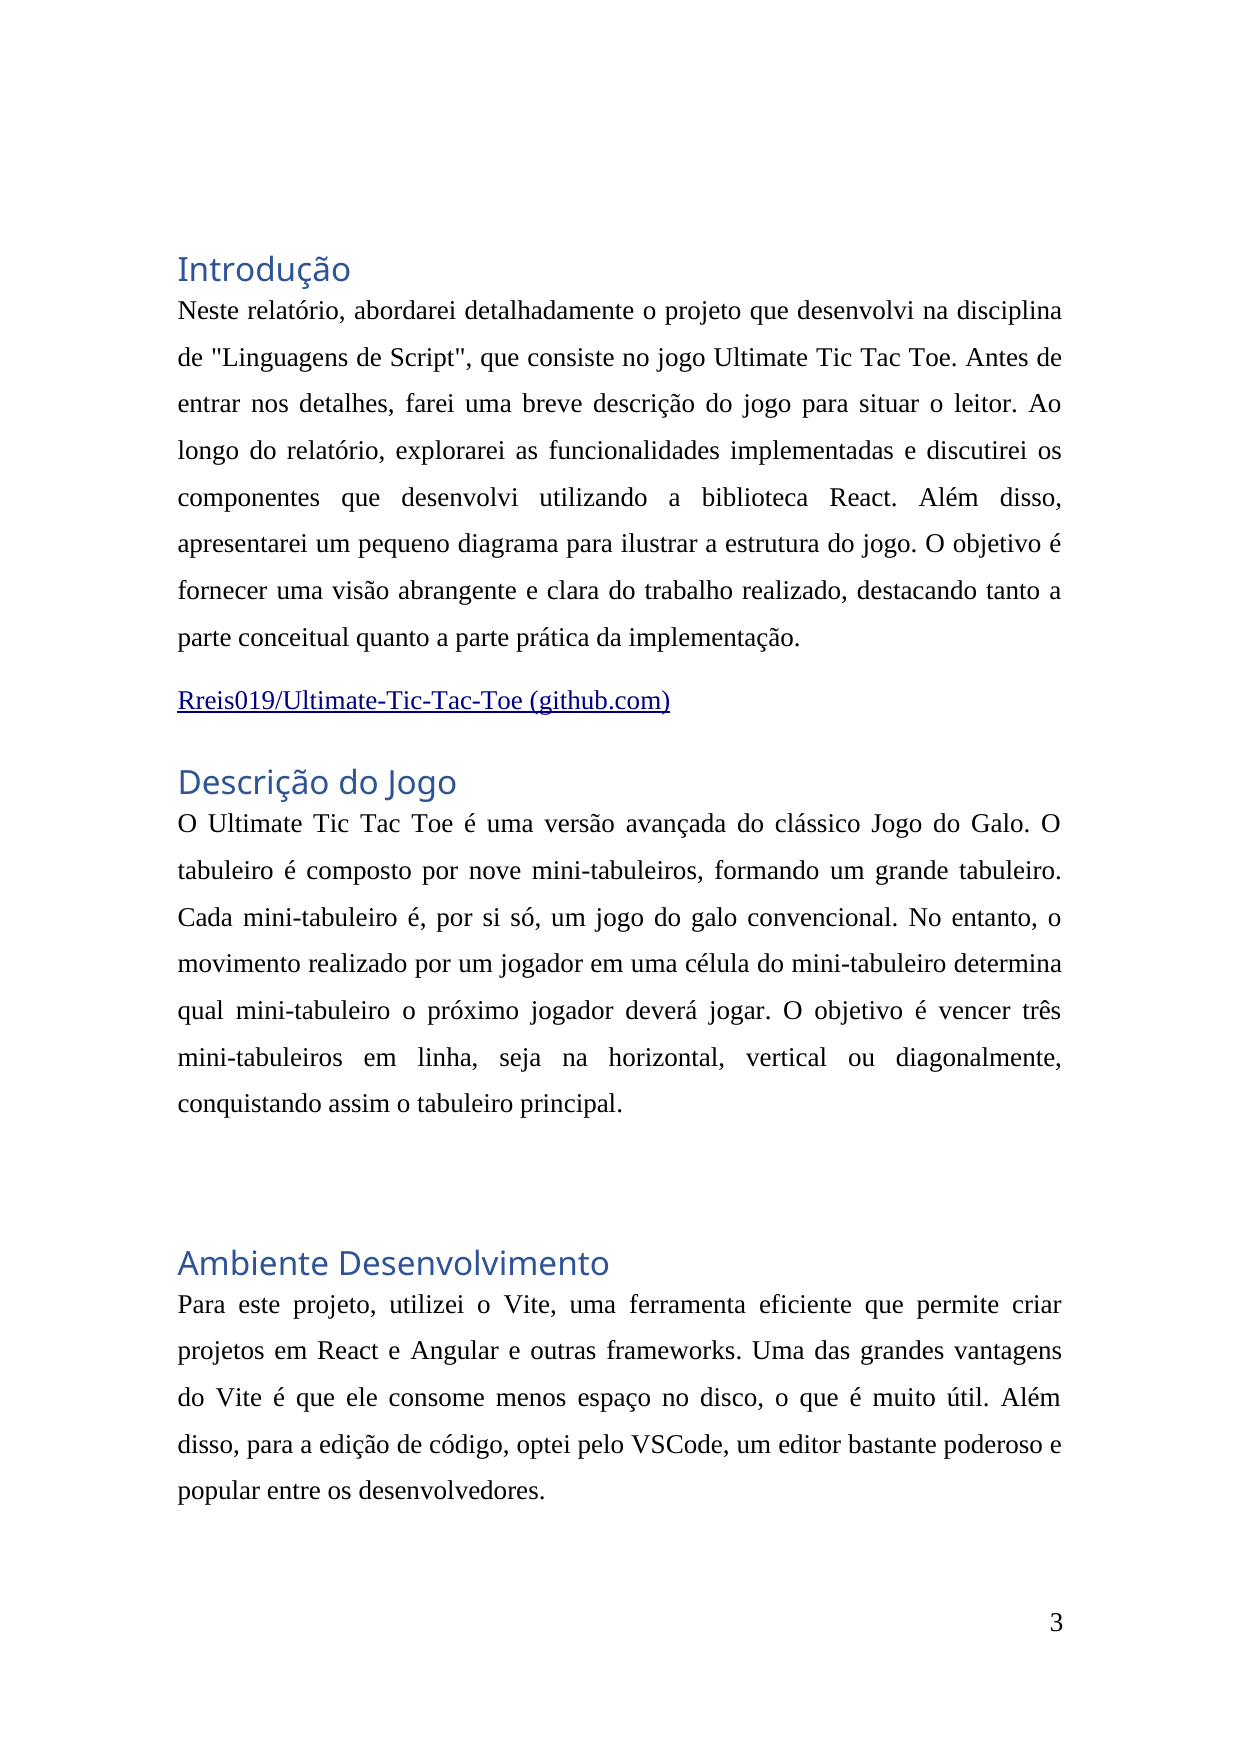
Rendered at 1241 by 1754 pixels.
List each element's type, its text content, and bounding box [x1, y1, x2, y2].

text O Ultimate Tic Tac Toe é uma versão avançada do clássico Jogo do Galo. O tabuleiro é composto por nove mini-tabuleiros, formando um grande tabuleiro. Cada mini-tabuleiro é, por si só, um jogo do galo convencional. No entanto, o movimento realizado por um jogador em uma célula do mini-tabuleiro determina qual mini-tabuleiro o próximo jogador deverá jogar. O objetivo é vencer três mini-tabuleiros em linha, seja na horizontal, vertical ou diagonalmente, conquistando assim o tabuleiro principal. [177, 808, 1063, 1119]
text Neste relatório, abordarei detalhadamente o projeto que desenvolvi na disciplina de "Linguagens de Script", que consiste no jogo Ultimate Tic Tac Toe. Antes de entrar nos detalhes, farei uma breve descrição do jogo para situar o leitor. Ao longo do relatório, explorarei as funcionalidades implementadas e discutirei os componentes que desenvolvi utilizando a biblioteca React. Além disso, apresentarei um pequeno diagrama para ilustrar a estrutura do jogo. O objetivo é fornecer uma visão abrangente e clara do trabalho realizado, destacando tanto a parte conceitual quanto a parte prática da implementação. [177, 294, 1063, 652]
subtitle Introdução [177, 246, 1063, 291]
subtitle Ambiente Desenvolvimento [177, 1239, 1063, 1285]
subtitle Descrição do Jogo [177, 759, 1063, 804]
text Para este projeto, utilizei o Vite, uma ferramenta eficiente que permite criar projetos em React e Angular e outras frameworks. Uma das grandes vantagens do Vite é que ele consome menos espaço no disco, o que é muito útil. Além disso, para a edição de código, optei pelo VSCode, um editor bastante poderoso e popular entre os desenvolvedores. [177, 1288, 1063, 1506]
text Rreis019/Ultimate-Tic-Tac-Toe (github.com) [177, 684, 1063, 715]
